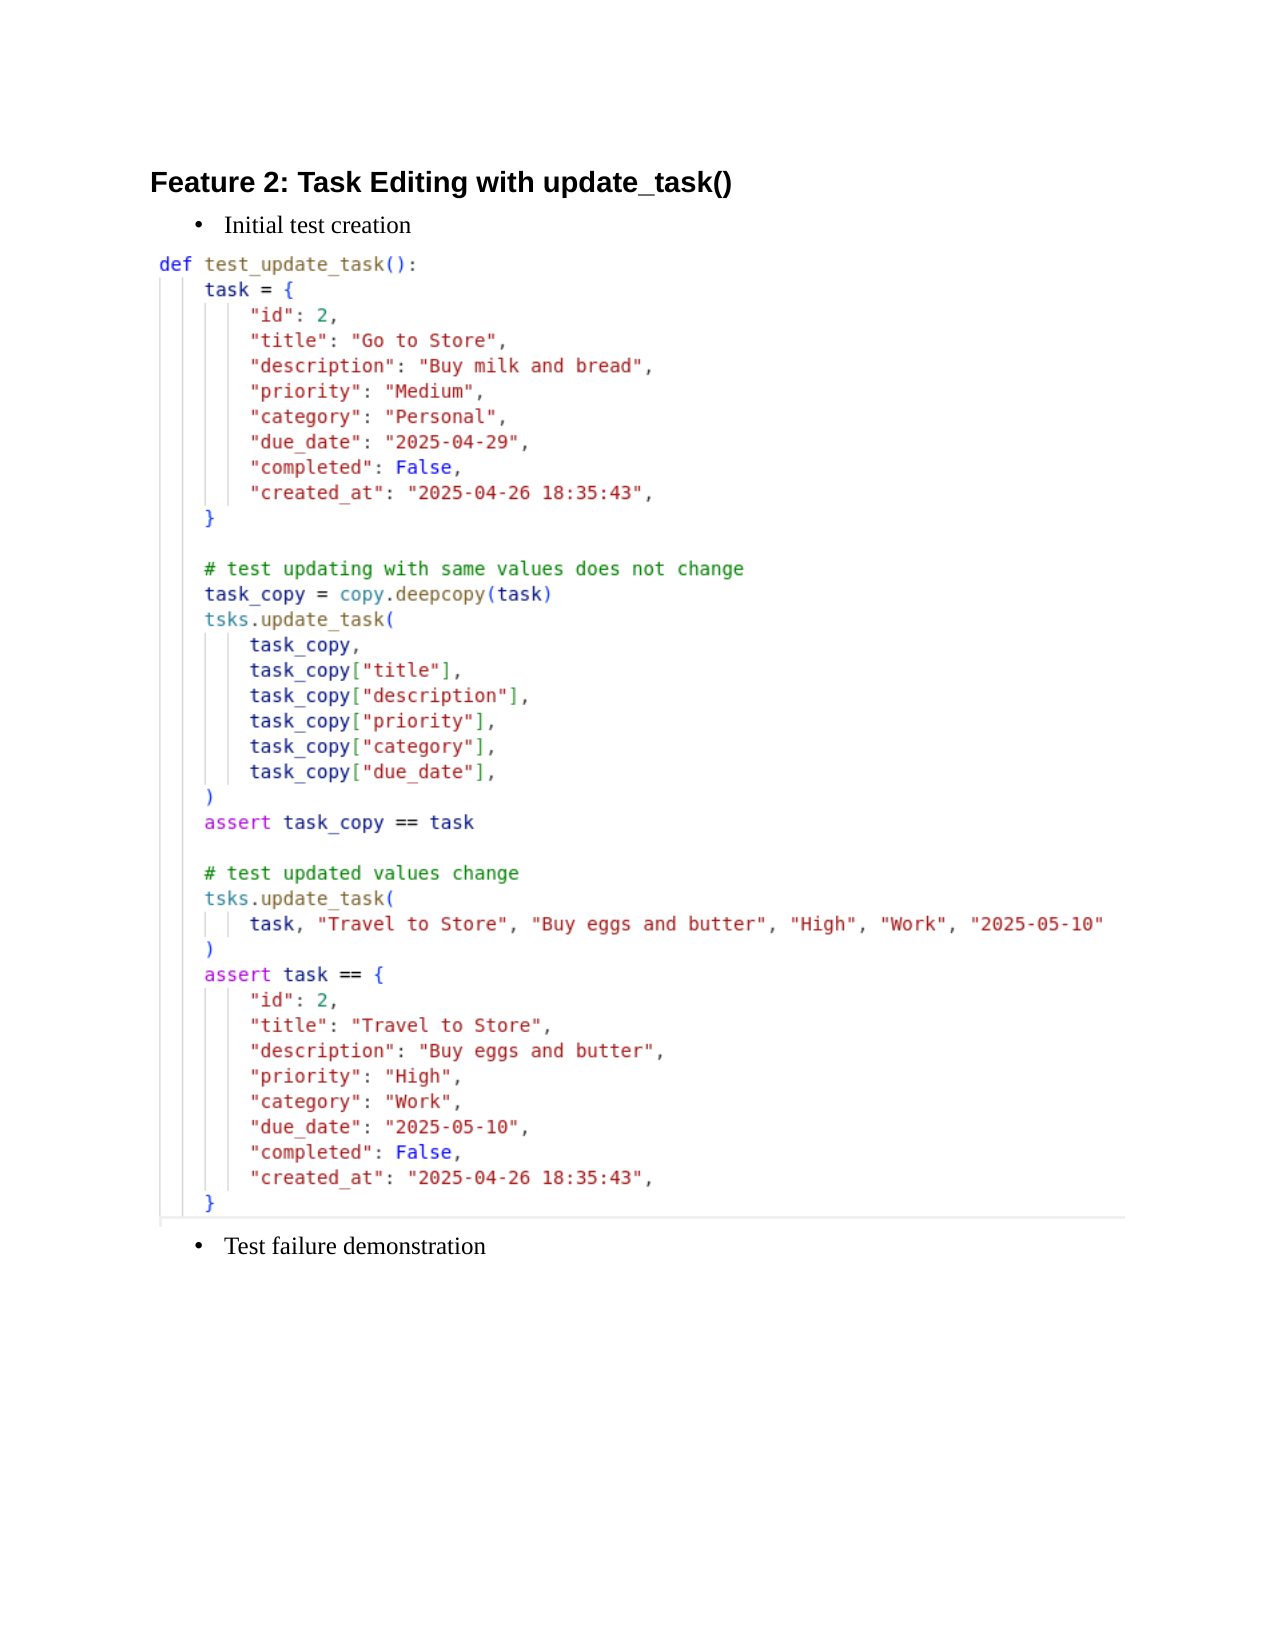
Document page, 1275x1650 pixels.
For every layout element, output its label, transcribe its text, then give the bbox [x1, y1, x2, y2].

list Test failure demonstration [194, 1231, 1125, 1259]
subtitle Feature 2: Task Editing with update_task() [150, 164, 1125, 198]
list Initial test creation [194, 211, 1125, 239]
picture [150, 243, 1125, 1227]
